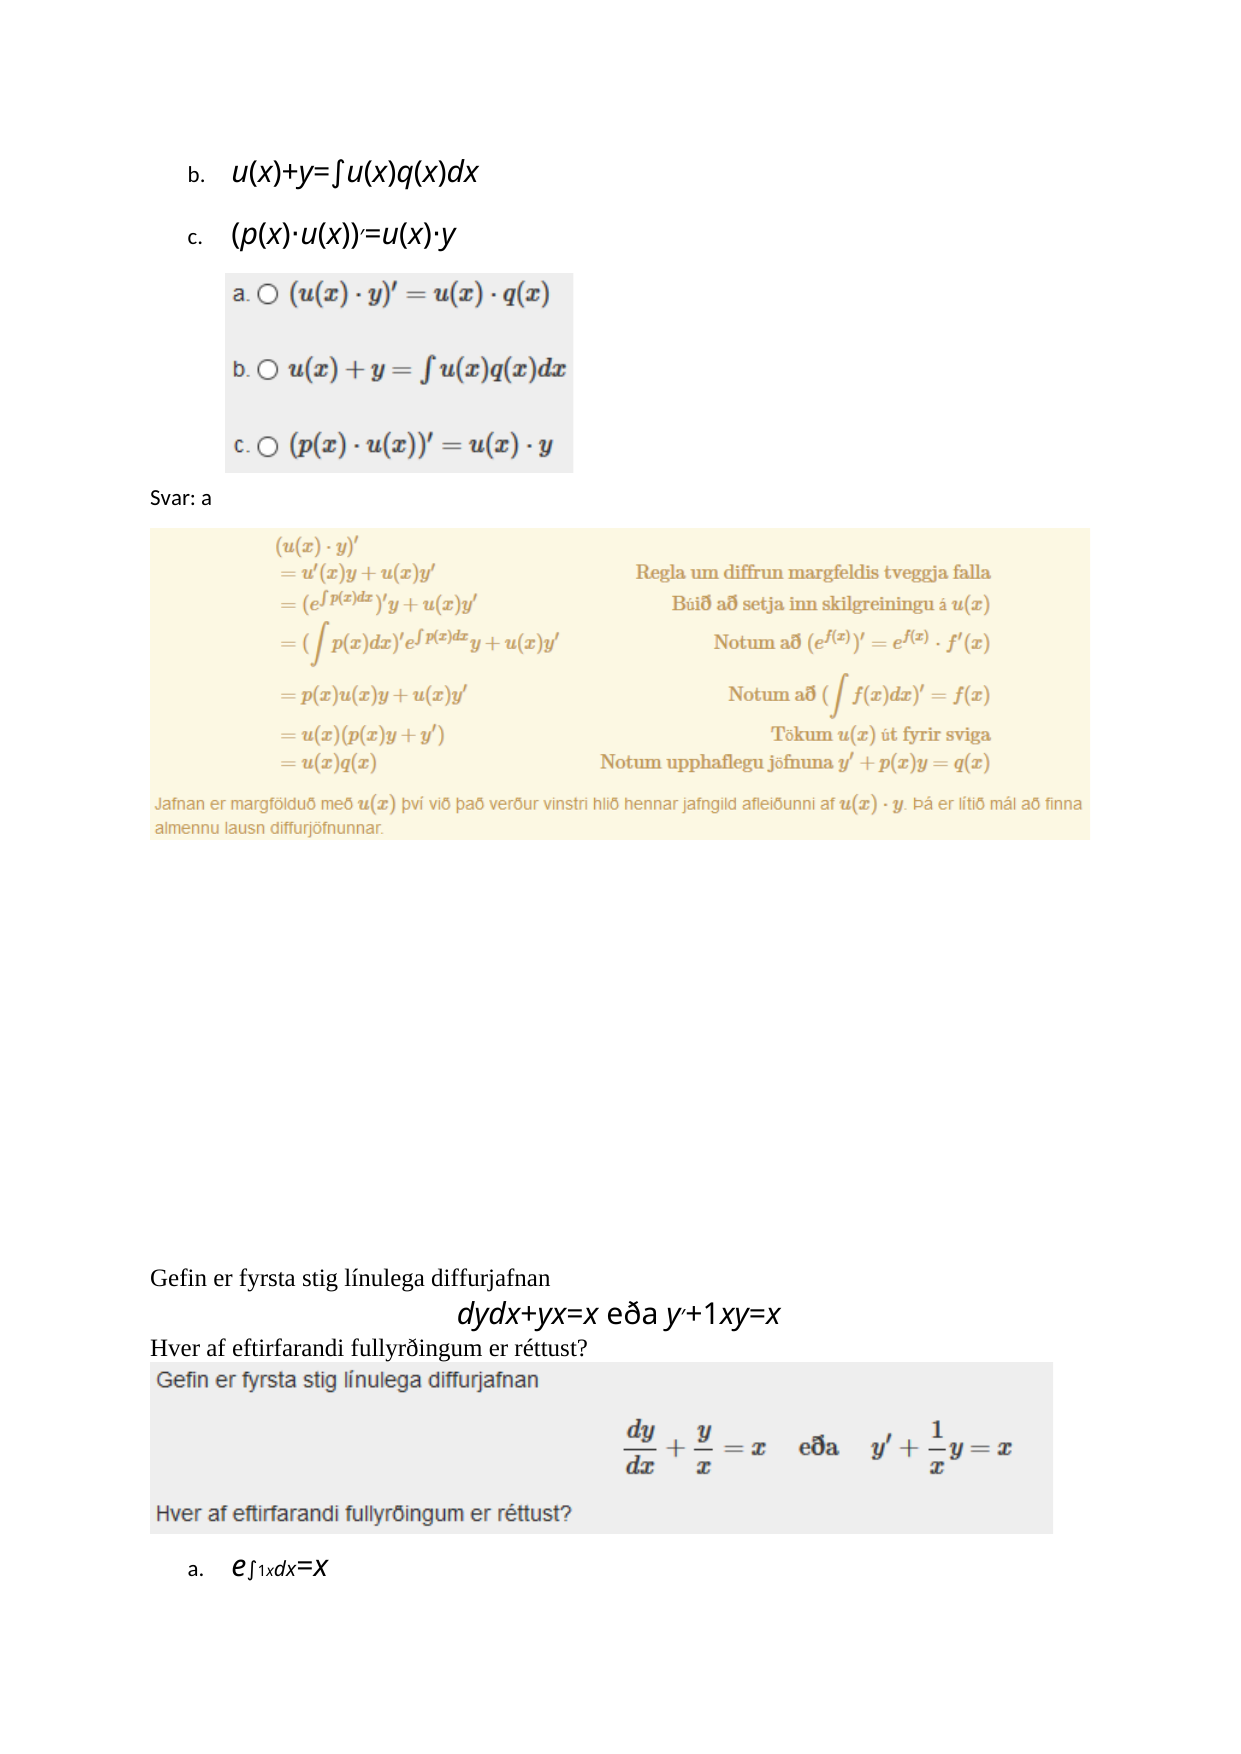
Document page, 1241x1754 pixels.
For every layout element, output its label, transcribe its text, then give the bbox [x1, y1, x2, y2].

list (p(x)⋅u(x))′=u(x)⋅y [187, 212, 1090, 253]
list u(x)+y=∫u(x)q(x)dx [187, 150, 1090, 191]
text dydx+yx=x eða y′+1xy=x [150, 1292, 1090, 1333]
text Svar: a [150, 483, 1090, 511]
list e∫1xdx=x [187, 1544, 1090, 1586]
text Hver af eftirfarandi fullyrðingum er réttust? [150, 1333, 1090, 1534]
text Gefin er fyrsta stig línulega diffurjafnan [150, 1263, 1090, 1292]
